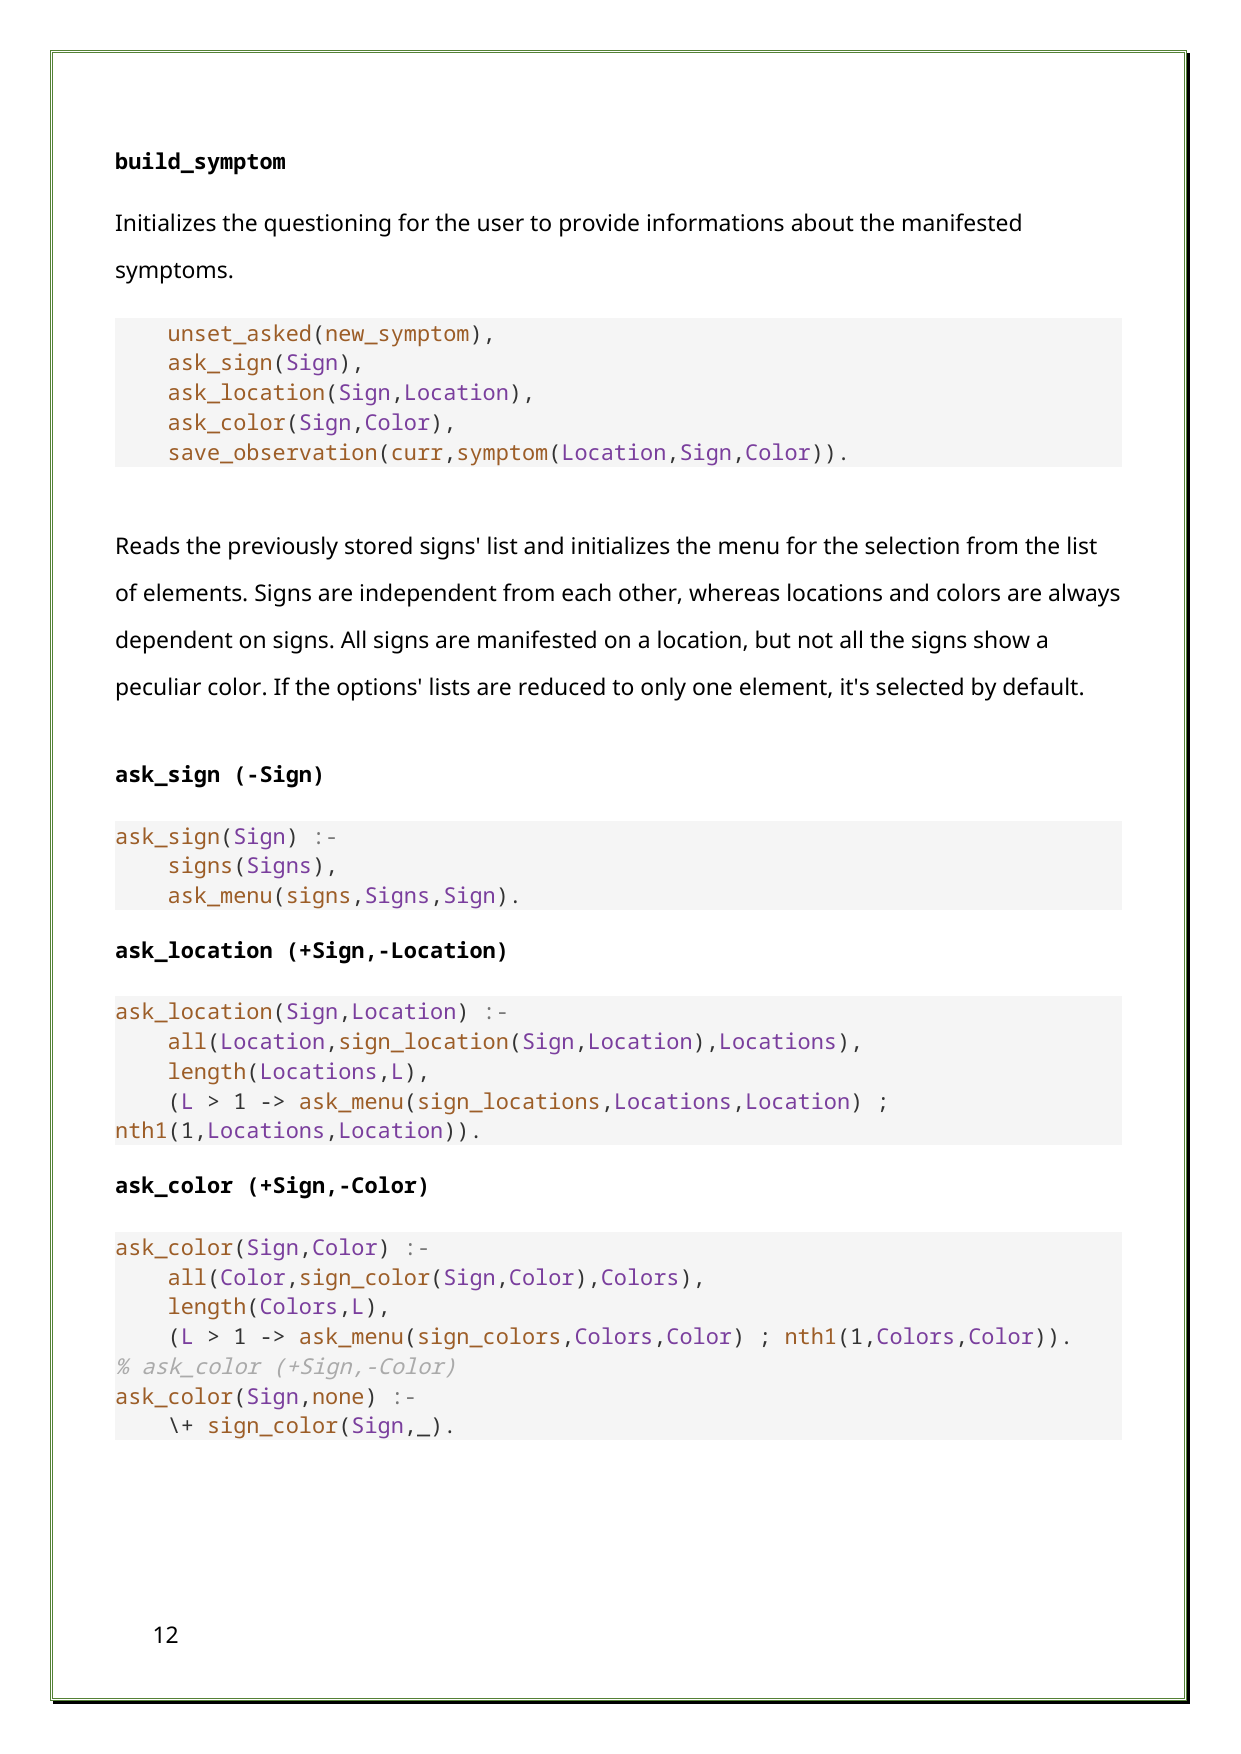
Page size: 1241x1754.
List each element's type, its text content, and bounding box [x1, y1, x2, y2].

text ask_color(Sign,none) :- [115, 1381, 1122, 1410]
text % ask_color (+Sign,-Color) [115, 1351, 1122, 1381]
text ask_color(Sign,Color), [115, 407, 1122, 437]
text Reads the previously stored signs' list and initializes the menu for the selection from the list of elements. Signs are independent from each other, whereas locations and colors are always dependent on signs. All signs are manifested on a location, but not all the signs show a peculiar color. If the options' lists are reduced to only one element, it's selected by default. [115, 530, 1122, 702]
text length(Colors,L), [115, 1291, 1122, 1321]
subtitle ask_sign (-Sign) [115, 759, 1122, 789]
text signs(Signs), [115, 850, 1122, 880]
text ask_sign(Sign) :- [115, 821, 1122, 850]
text all(Color,sign_color(Sign,Color),Colors), [115, 1261, 1122, 1291]
text length(Locations,L), [115, 1056, 1122, 1086]
text ask_sign(Sign), [115, 347, 1122, 377]
text unset_asked(new_symptom), [115, 318, 1122, 347]
text all(Location,sign_location(Sign,Location),Locations), [115, 1026, 1122, 1056]
subtitle ask_location (+Sign,-Location) [115, 935, 1122, 965]
text (L > 1 -> ask_menu(sign_locations,Locations,Location) ; nth1(1,Locations,Location)). [115, 1086, 1122, 1145]
text Initializes the questioning for the user to provide informations about the manifested symptoms. [115, 207, 1122, 285]
text ask_location(Sign,Location), [115, 377, 1122, 407]
text save_observation(curr,symptom(Location,Sign,Color)). [115, 437, 1122, 467]
text \+ sign_color(Sign,_). [115, 1410, 1122, 1440]
text ask_menu(signs,Signs,Sign). [115, 880, 1122, 910]
text ask_location(Sign,Location) :- [115, 996, 1122, 1026]
text ask_color(Sign,Color) :- [115, 1232, 1122, 1261]
subtitle ask_color (+Sign,-Color) [115, 1170, 1122, 1200]
text (L > 1 -> ask_menu(sign_colors,Colors,Color) ; nth1(1,Colors,Color)). [115, 1321, 1122, 1351]
subtitle build_symptom [115, 146, 1122, 176]
